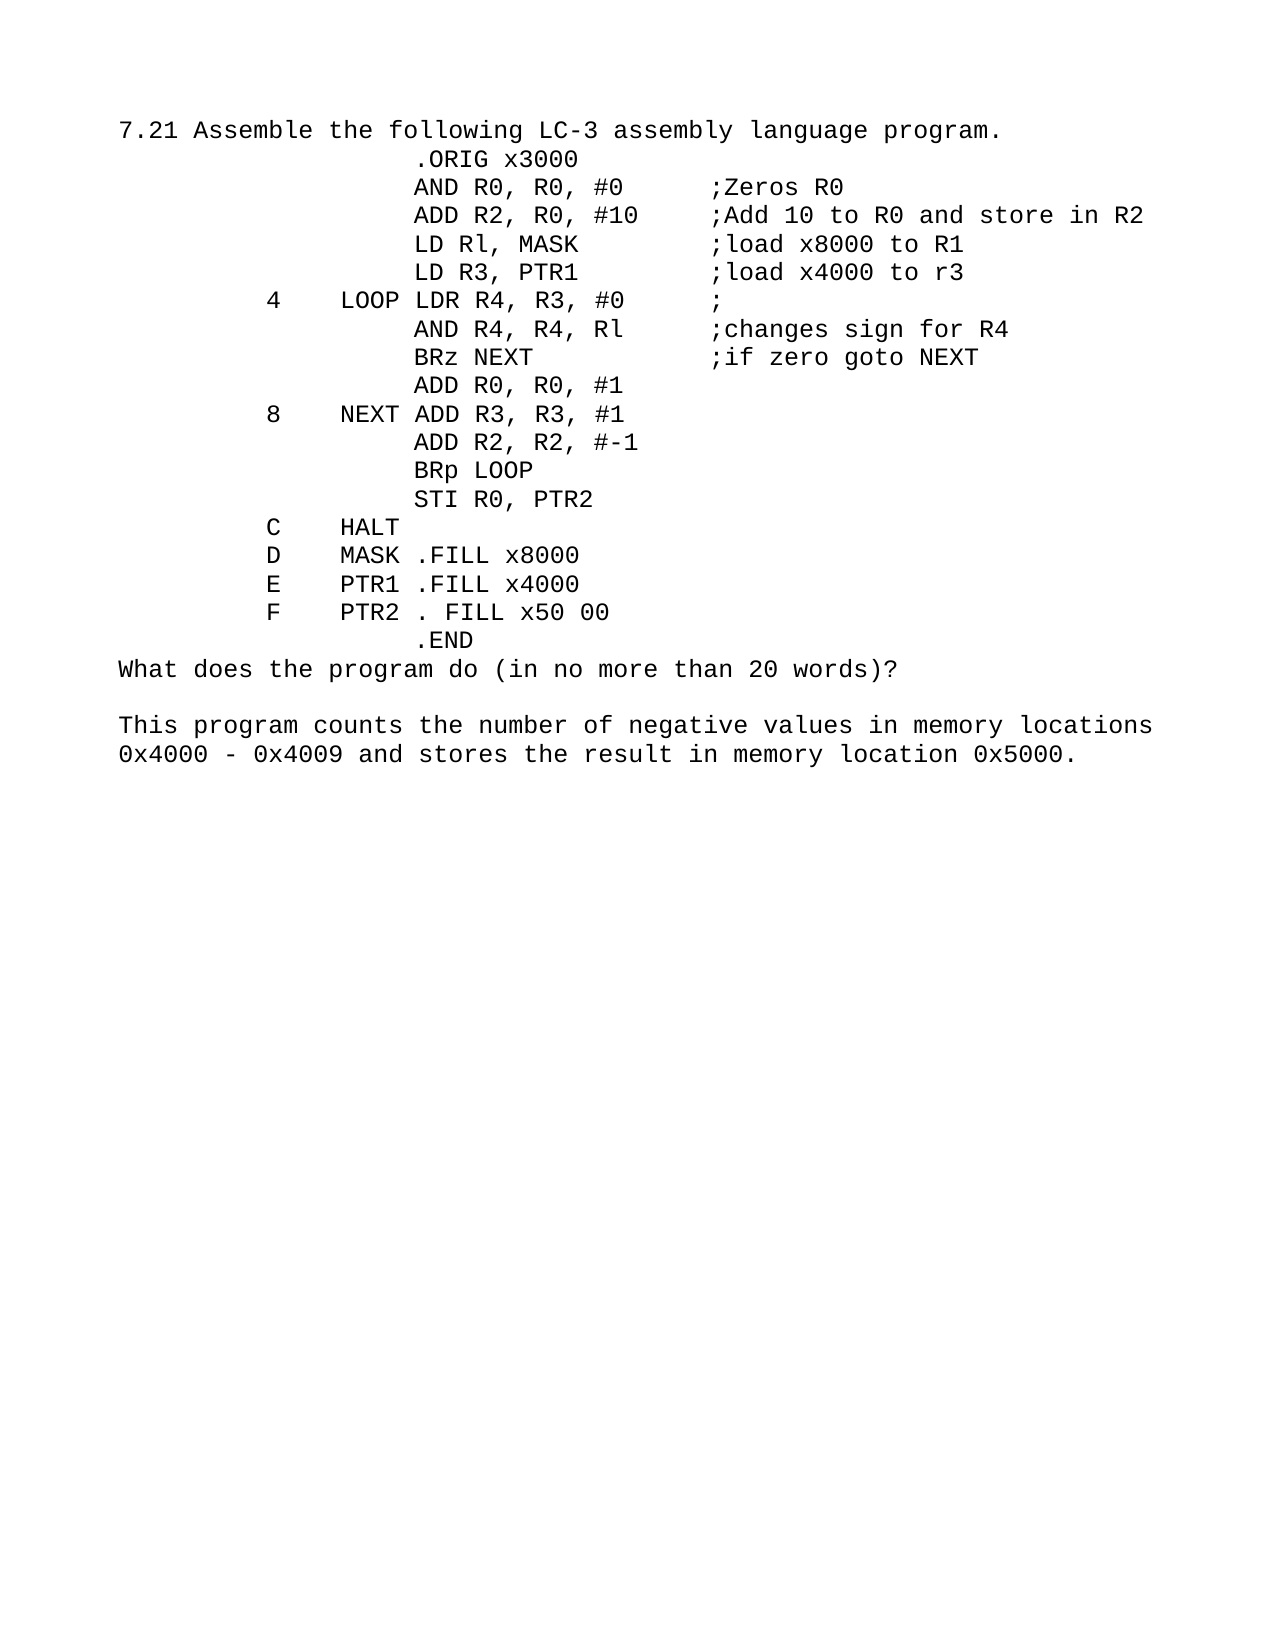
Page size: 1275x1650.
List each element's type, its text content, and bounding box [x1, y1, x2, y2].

text What does the program do (in no more than 20 words)? [118, 656, 1157, 685]
text 7.21 Assemble the following LC-3 assembly language program. [118, 118, 1157, 146]
text AND R0, R0, #0 ;Zeros R0 [118, 175, 1157, 203]
text .ORIG x3000 [118, 146, 1157, 175]
text 4 LOOP LDR R4, R3, #0 ; [118, 288, 1157, 316]
text ADD R2, R0, #10 ;Add 10 to R0 and store in R2 [118, 203, 1157, 231]
text F PTR2 . FILL x50 00 [118, 600, 1157, 628]
text LD Rl, MASK ;load x8000 to R1 [118, 231, 1157, 260]
text ADD R0, R0, #1 [118, 373, 1157, 401]
text C HALT [118, 515, 1157, 543]
text AND R4, R4, Rl ;changes sign for R4 [118, 316, 1157, 345]
text 8 NEXT ADD R3, R3, #1 [118, 401, 1157, 430]
text STI R0, PTR2 [118, 486, 1157, 515]
text LD R3, PTR1 ;load x4000 to r3 [118, 260, 1157, 288]
text D MASK .FILL x8000 [118, 543, 1157, 571]
text BRp LOOP [118, 458, 1157, 486]
text BRz NEXT ;if zero goto NEXT [118, 345, 1157, 373]
text This program counts the number of negative values in memory locations 0x4000 - 0x4009 and stores the result in memory location 0x5000. [118, 713, 1157, 770]
text .END [118, 628, 1157, 656]
text ADD R2, R2, #-1 [118, 430, 1157, 458]
text E PTR1 .FILL x4000 [118, 571, 1157, 600]
